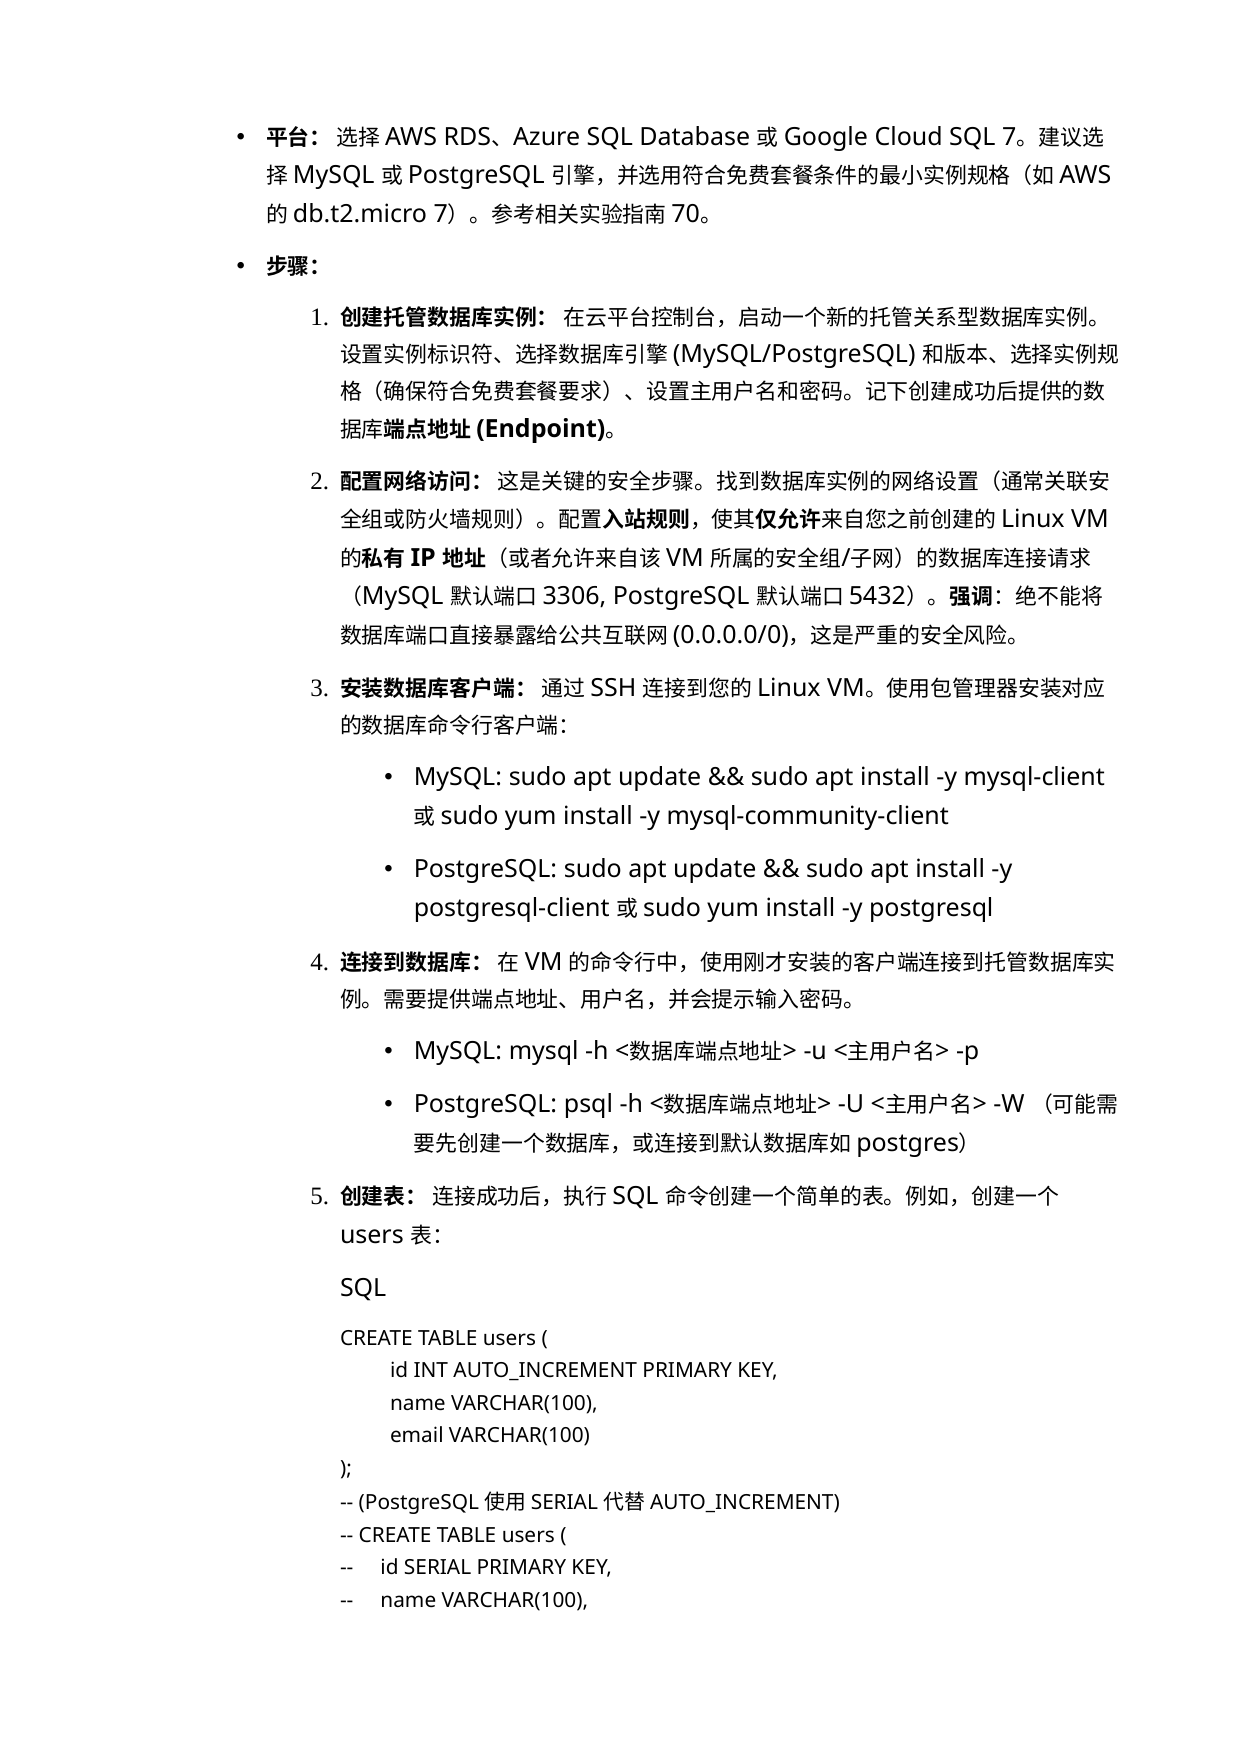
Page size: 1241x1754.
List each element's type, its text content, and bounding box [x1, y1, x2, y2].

list MySQL: mysql -h <数据库端点地址> -u <主用户名> -p [384, 1032, 1122, 1066]
list -- id SERIAL PRIMARY KEY, [310, 1552, 1122, 1581]
list 创建托管数据库实例： 在云平台控制台，启动一个新的托管关系型数据库实例。设置实例标识符、选择数据库引擎 (MySQL/PostgreSQL) 和版本、选择实例规格（确保符合免费套餐要求）、设置主用户名和密码。记下创建成功后提供的数据库端点地址 (Endpoint)。 [310, 299, 1122, 445]
list 连接到数据库： 在 VM 的命令行中，使用刚才安装的客户端连接到托管数据库实例。需要提供端点地址、用户名，并会提示输入密码。 [310, 943, 1122, 1013]
list name VARCHAR(100), [310, 1388, 1122, 1417]
list -- CREATE TABLE users ( [310, 1520, 1122, 1548]
list 安装数据库客户端： 通过 SSH 连接到您的 Linux VM。使用包管理器安装对应的数据库命令行客户端： [310, 670, 1122, 740]
list id INT AUTO_INCREMENT PRIMARY KEY, [310, 1356, 1122, 1384]
list -- (PostgreSQL 使用 SERIAL 代替 AUTO_INCREMENT) [310, 1485, 1122, 1516]
list 步骤： [236, 249, 1122, 281]
list 配置网络访问： 这是关键的安全步骤。找到数据库实例的网络设置（通常关联安全组或防火墙规则）。配置入站规则，使其仅允许来自您之前创建的 Linux VM 的私有 IP 地址（或者允许来自该 VM 所属的安全组/子网）的数据库连接请求（MySQL 默认端口 3306, PostgreSQL 默认端口 5432）。强调：绝不能将数据库端口直接暴露给公共互联网 (0.0.0.0/0)，这是严重的安全风险。 [310, 464, 1122, 651]
list -- name VARCHAR(100), [310, 1585, 1122, 1613]
list 创建表： 连接成功后，执行 SQL 命令创建一个简单的表。例如，创建一个 users 表： [310, 1178, 1122, 1251]
list MySQL: sudo apt update && sudo apt install -y mysql-client 或 sudo yum install -y mysql-community-client [384, 759, 1122, 832]
list email VARCHAR(100) [310, 1421, 1122, 1449]
list 平台： 选择 AWS RDS、Azure SQL Database 或 Google Cloud SQL 7。建议选择 MySQL 或 PostgreSQL 引擎，并选用符合免费套餐条件的最小实例规格（如 AWS 的 db.t2.micro 7）。参考相关实验指南 70。 [236, 118, 1122, 230]
list PostgreSQL: psql -h <数据库端点地址> -U <主用户名> -W （可能需要先创建一个数据库，或连接到默认数据库如 postgres） [384, 1086, 1122, 1158]
list CREATE TABLE users ( [310, 1323, 1122, 1352]
list SQL [310, 1270, 1122, 1304]
list PostgreSQL: sudo apt update && sudo apt install -y postgresql-client 或 sudo yum install -y postgresql [384, 851, 1122, 924]
list ); [310, 1453, 1122, 1481]
